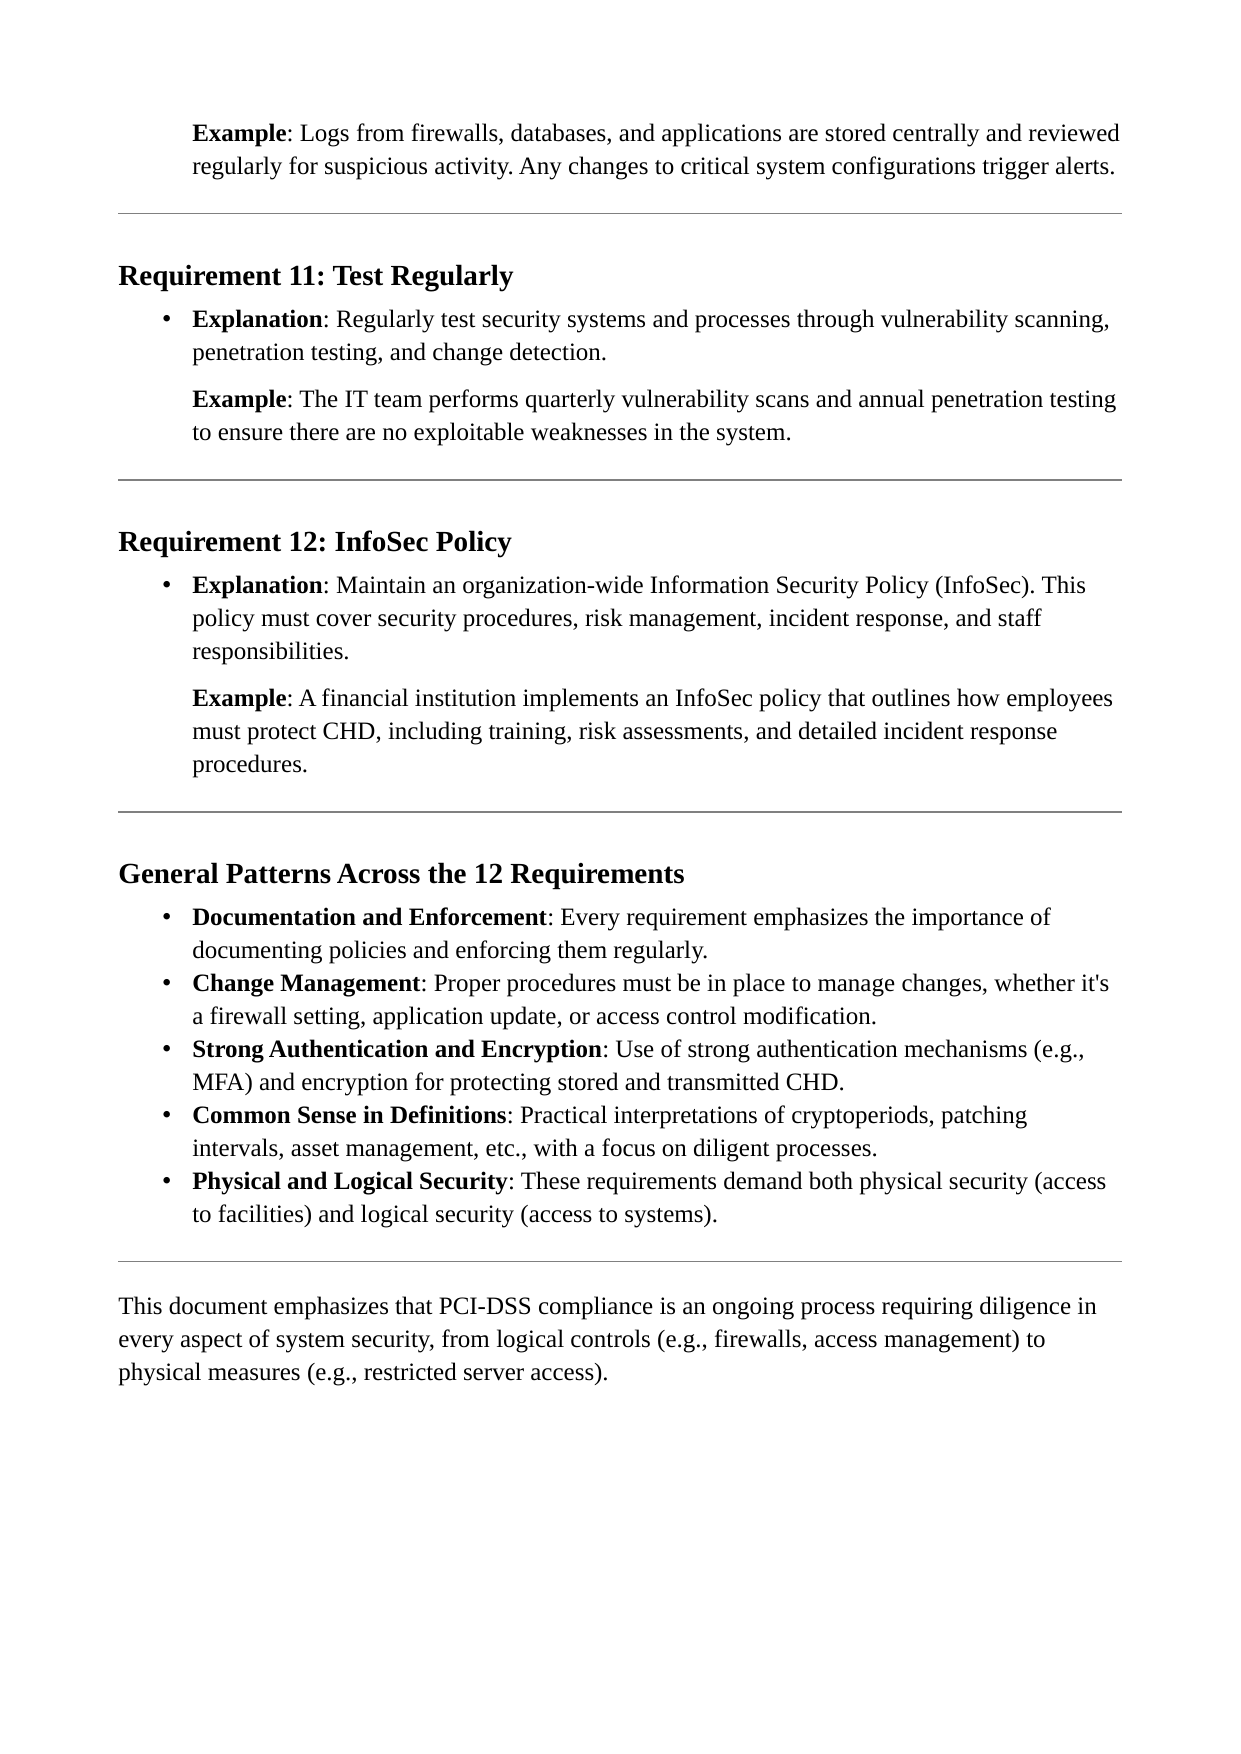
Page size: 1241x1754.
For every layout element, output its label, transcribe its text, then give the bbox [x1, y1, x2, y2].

subtitle General Patterns Across the 12 Requirements [118, 856, 1122, 889]
list Physical and Logical Security: These requirements demand both physical security (access to facilities) and logical security (access to systems). [162, 1166, 1122, 1228]
subtitle Requirement 11: Test Regularly [118, 258, 1122, 291]
list Change Management: Proper procedures must be in place to manage changes, whether it's a firewall setting, application update, or access control modification. [162, 968, 1122, 1030]
list Example: The IT team performs quarterly vulnerability scans and annual penetration testing to ensure there are no exploitable weaknesses in the system. [162, 384, 1122, 446]
list Example: Logs from firewalls, databases, and applications are stored centrally and reviewed regularly for suspicious activity. Any changes to critical system configurations trigger alerts. [162, 118, 1122, 180]
list Documentation and Enforcement: Every requirement emphasizes the importance of documenting policies and enforcing them regularly. [162, 902, 1122, 964]
list Explanation: Maintain an organization-wide Information Security Policy (InfoSec). This policy must cover security procedures, risk management, incident response, and staff responsibilities. [162, 570, 1122, 664]
list Strong Authentication and Encryption: Use of strong authentication mechanisms (e.g., MFA) and encryption for protecting stored and transmitted CHD. [162, 1034, 1122, 1096]
list Example: A financial institution implements an InfoSec policy that outlines how employees must protect CHD, including training, risk assessments, and detailed incident response procedures. [162, 683, 1122, 778]
list Explanation: Regularly test security systems and processes through vulnerability scanning, penetration testing, and change detection. [162, 304, 1122, 365]
text This document emphasizes that PCI-DSS compliance is an ongoing process requiring diligence in every aspect of system security, from logical controls (e.g., firewalls, access management) to physical measures (e.g., restricted server access). [118, 1291, 1122, 1386]
subtitle Requirement 12: InfoSec Policy [118, 524, 1122, 557]
list Common Sense in Definitions: Practical interpretations of cryptoperiods, patching intervals, asset management, etc., with a focus on diligent processes. [162, 1100, 1122, 1162]
